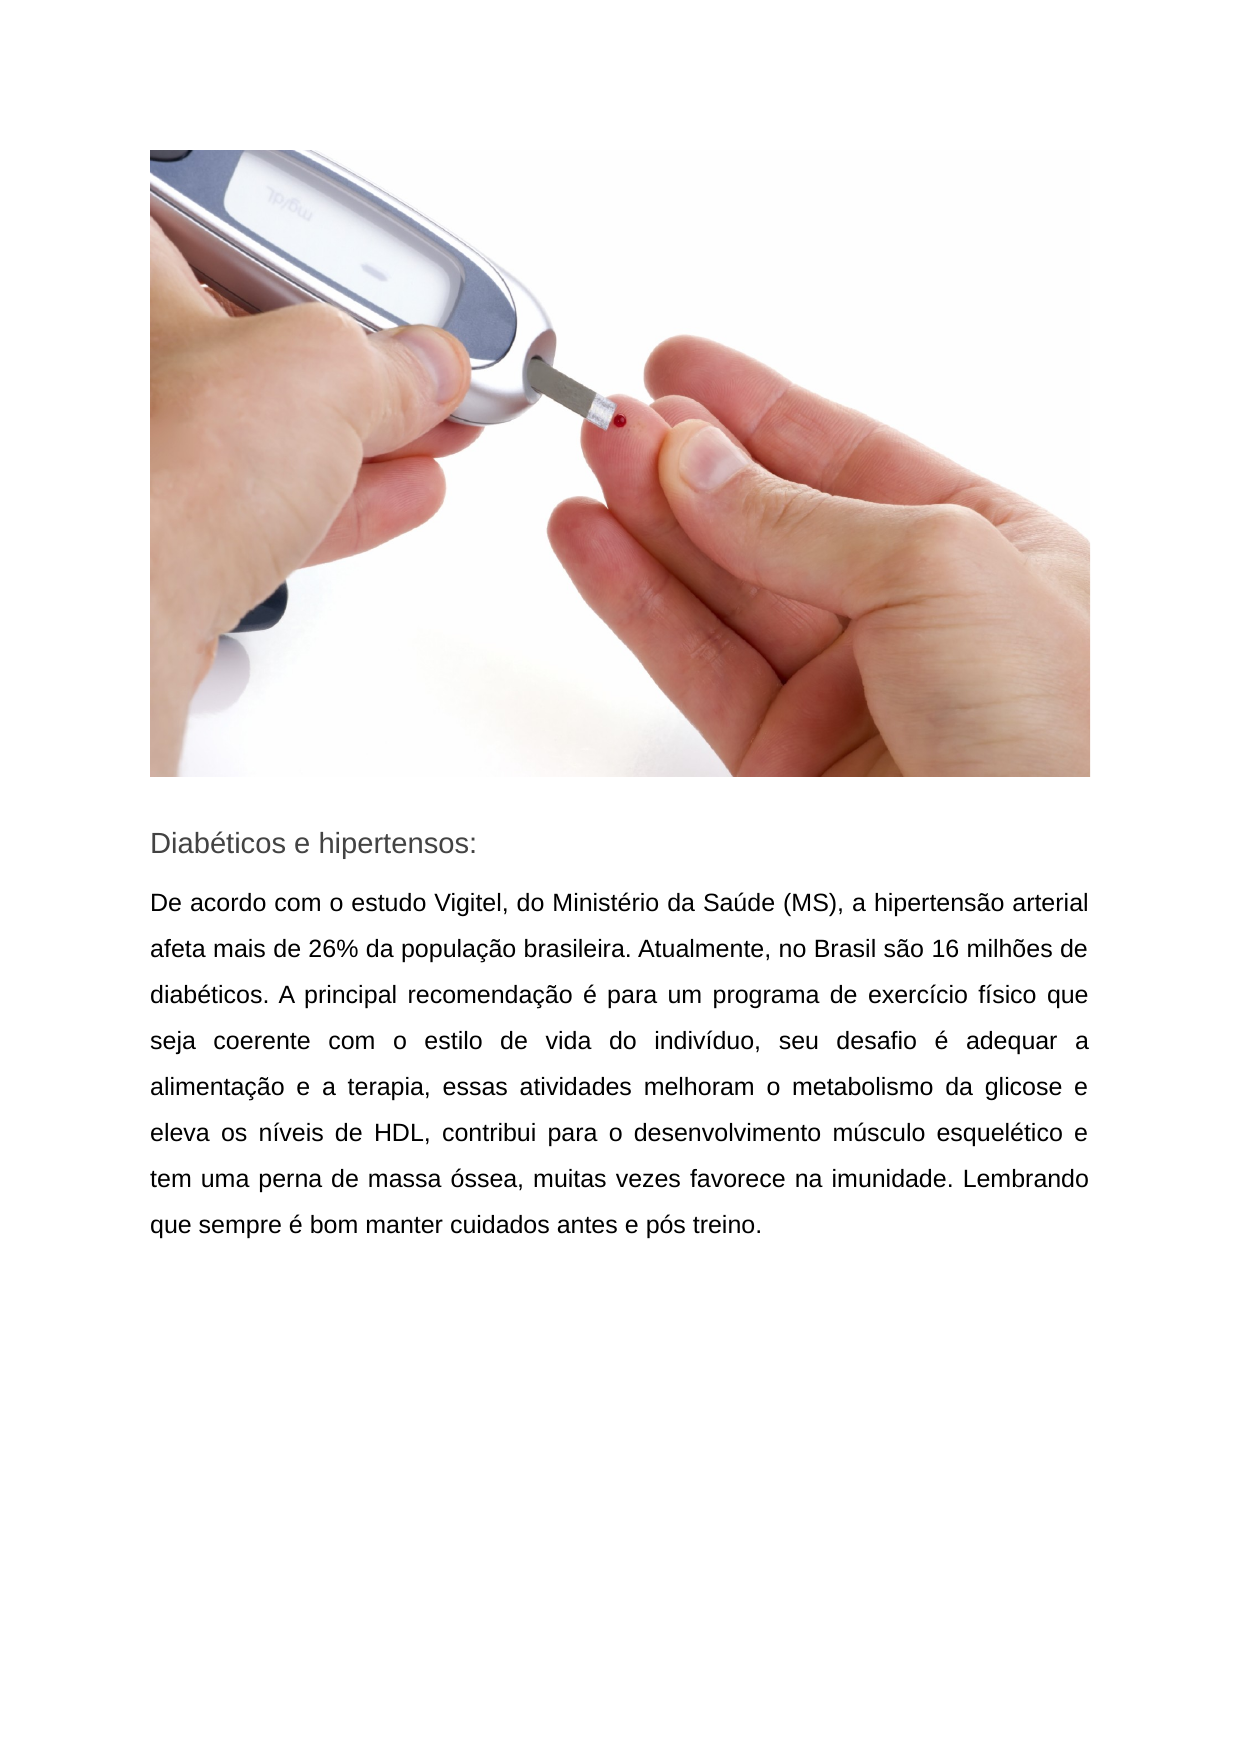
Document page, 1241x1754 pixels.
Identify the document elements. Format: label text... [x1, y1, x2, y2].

text De acordo com o estudo Vigitel, do Ministério da Saúde (MS), a hipertensão arterial afeta mais de 26% da população brasileira. Atualmente, no Brasil são 16 milhões de diabéticos. A principal recomendação é para um programa de exercício físico que seja coerente com o estilo de vida do indivíduo, seu desafio é adequar a alimentação e a terapia, essas atividades melhoram o metabolismo da glicose e eleva os níveis de HDL, contribui para o desenvolvimento músculo esquelético e tem uma perna de massa óssea, muitas vezes favorece na imunidade. Lembrando que sempre é bom manter cuidados antes e pós treino. [150, 888, 1090, 1238]
subtitle Diabéticos e hipertensos: [150, 826, 1090, 860]
picture [150, 150, 1091, 777]
